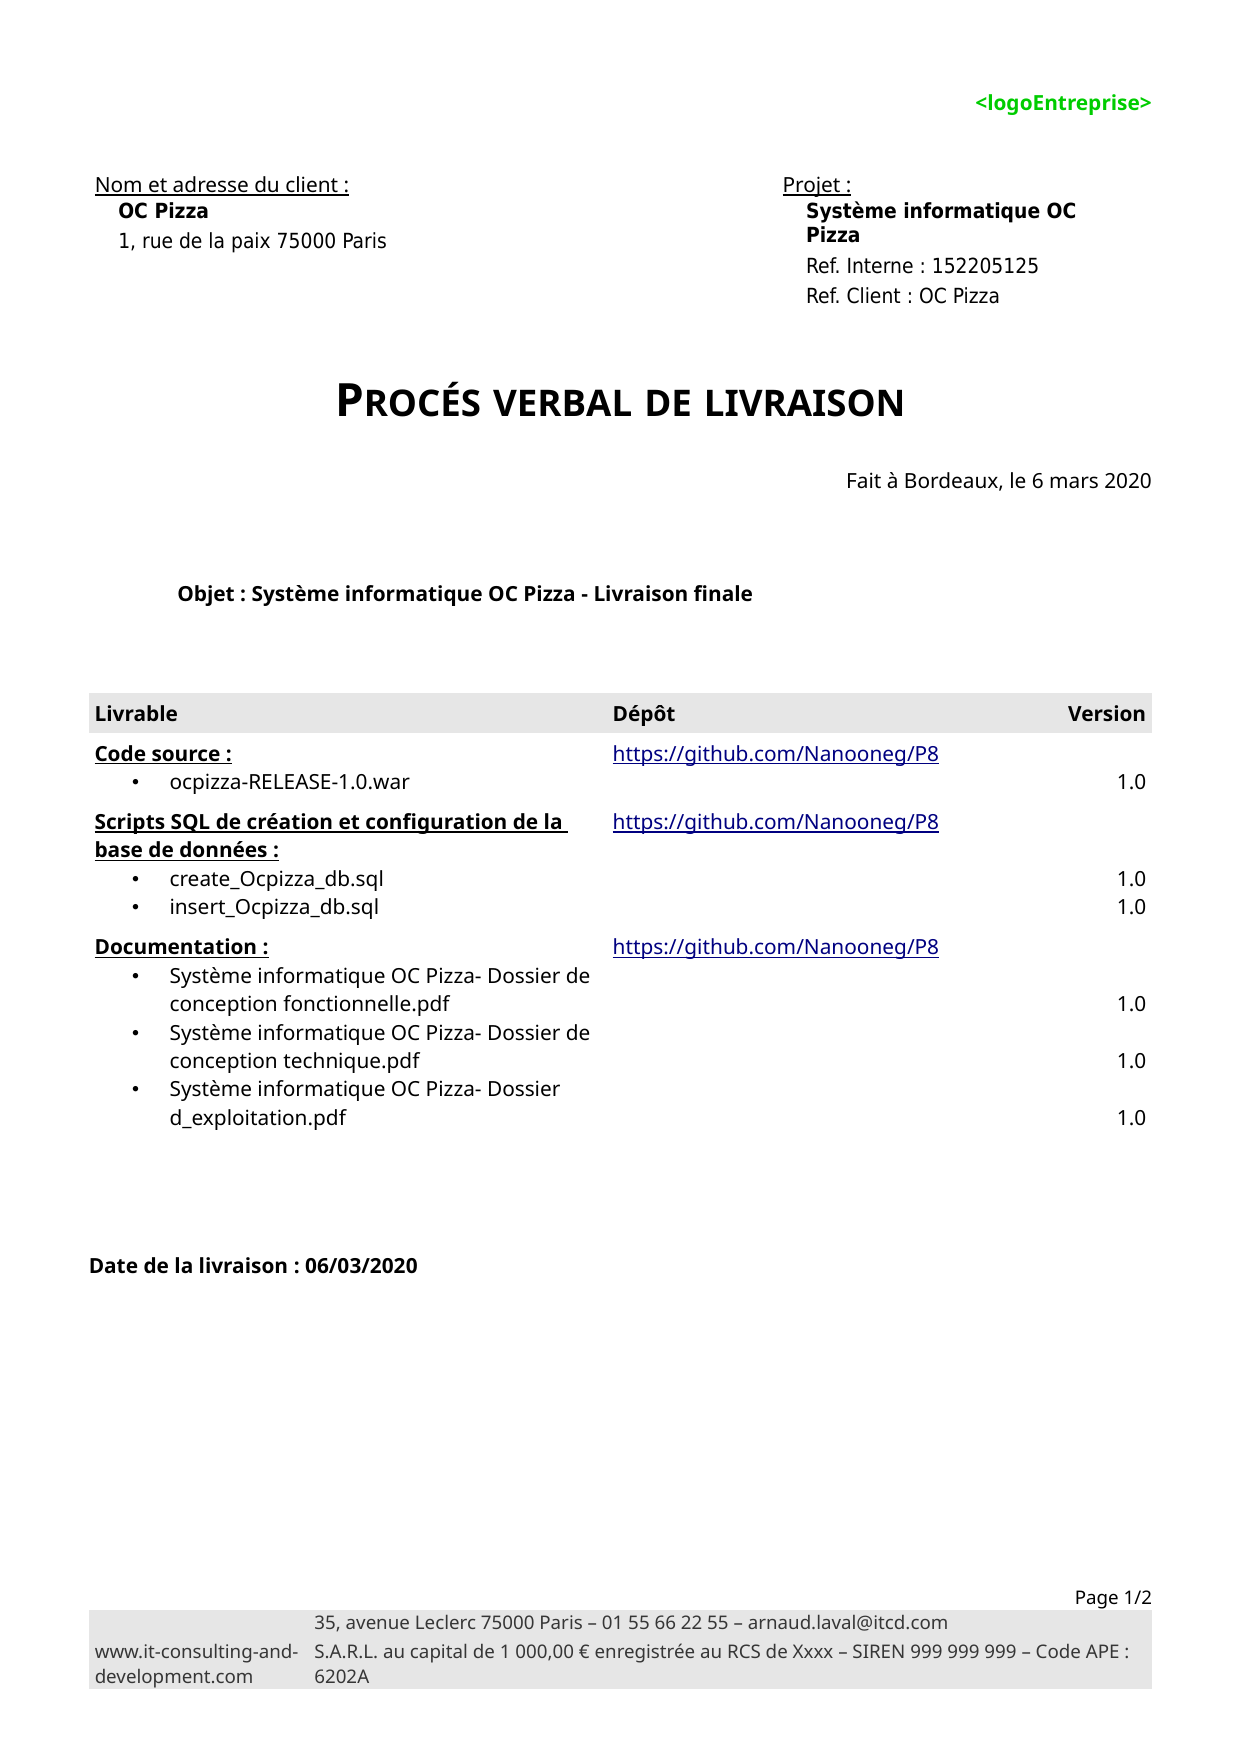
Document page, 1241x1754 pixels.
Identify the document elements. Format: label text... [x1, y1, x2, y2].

table_cell 1.0 [1013, 733, 1152, 801]
table_cell https://github.com/Nanooneg/P8 [607, 733, 1013, 801]
table_cell 1.0 1.0 1.0 [1013, 927, 1152, 1137]
title Procés verbal de livraison [88, 368, 1152, 430]
text Fait à Bordeaux, le 6 mars 2020 [88, 466, 1152, 494]
table_header Dépôt [607, 693, 1013, 733]
text Date de la livraison : 06/03/2020 [88, 1251, 1152, 1279]
table_header Livrable [89, 693, 607, 733]
table_cell Code source : ocpizza-RELEASE-1.0.war [89, 733, 607, 801]
table_cell Documentation : Système informatique OC Pizza- Dossier de conception fonctionnelle.pdf Système informatique OC Pizza- Dossier de conception technique.pdf Système informatique OC Pizza- Dossier d_exploitation.pdf [89, 927, 607, 1137]
table_header Version [1013, 693, 1152, 733]
table_cell https://github.com/Nanooneg/P8 [607, 801, 1013, 927]
table_cell https://github.com/Nanooneg/P8 [607, 927, 1013, 1137]
table_cell 1.0 1.0 [1013, 801, 1152, 927]
table_cell Scripts SQL de création et configuration de la base de données : create_Ocpizza_db.sql insert_Ocpizza_db.sql [89, 801, 607, 927]
text Objet : Système informatique OC Pizza - Livraison finale [177, 579, 1152, 608]
